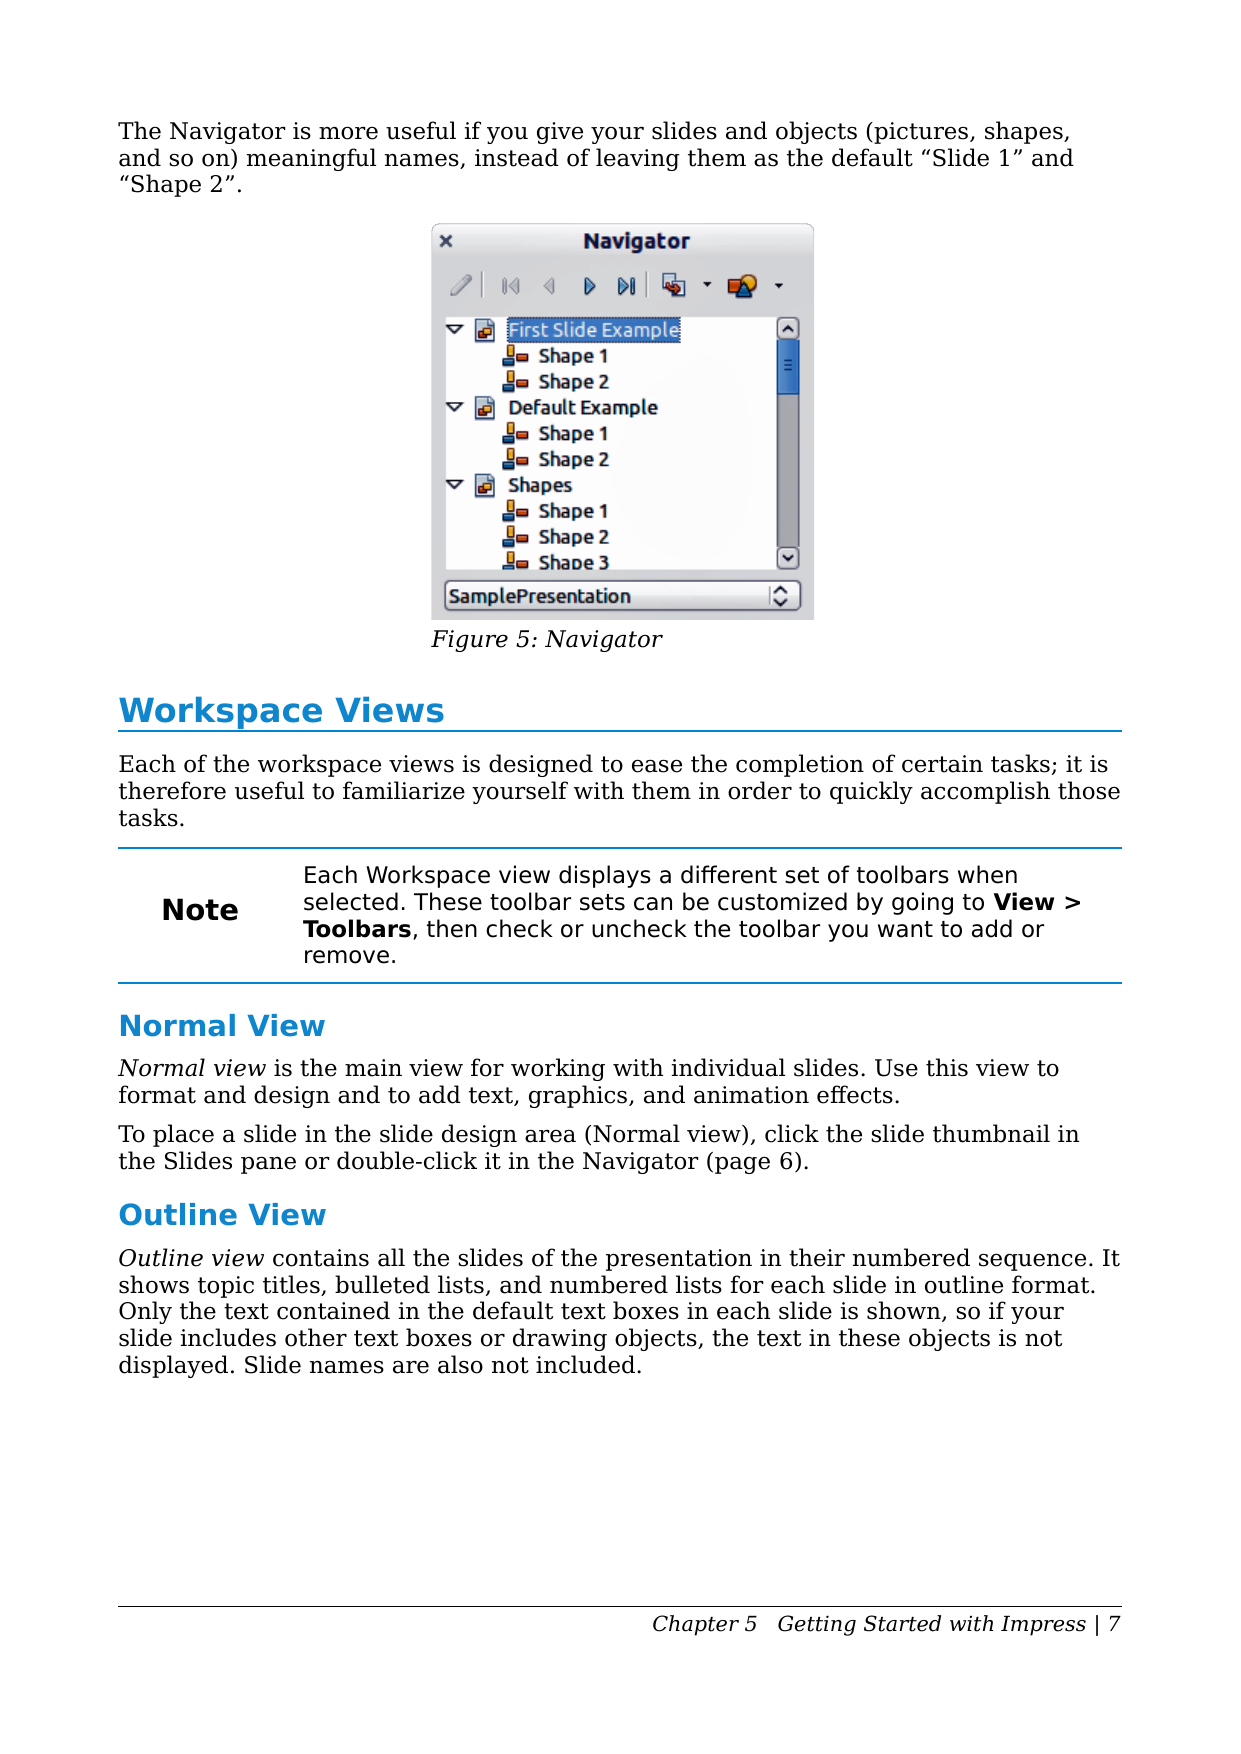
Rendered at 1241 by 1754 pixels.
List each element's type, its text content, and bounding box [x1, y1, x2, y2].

subtitle Normal View [118, 1009, 1122, 1043]
text To place a slide in the slide design area (Normal view), click the slide thumbnail in the Slides pane or double-click it in the Navigator (page 6). [118, 1121, 1122, 1174]
text The Navigator is more useful if you give your slides and objects (pictures, shapes, and so on) meaningful names, instead of leaving them as the default “Slide 1” and “Shape 2”. [118, 118, 1122, 198]
subtitle Workspace Views [118, 692, 1122, 730]
list Each of the workspace views is designed to ease the completion of certain tasks; it is therefore useful to familiarize yourself with them in order to quickly accomplish those tasks. [118, 751, 1122, 831]
table_header Note [118, 849, 281, 982]
table_header Each Workspace view displays a different set of toolbars when selected. These toolbar sets can be customized by going to View > Toolbars, then check or uncheck the toolbar you want to add or remove. [281, 849, 1122, 982]
text Figure 5: Navigator [431, 626, 821, 653]
subtitle Outline View [118, 1199, 1122, 1233]
picture [431, 223, 815, 620]
text Normal view is the main view for working with individual slides. Use this view to format and design and to add text, graphics, and animation effects. [118, 1055, 1122, 1109]
text Outline view contains all the slides of the presentation in their numbered sequence. It shows topic titles, bulleted lists, and numbered lists for each slide in outline format. Only the text contained in the default text boxes in each slide is shown, so if your slide includes other text boxes or drawing objects, the text in these objects is not displayed. Slide names are also not included. [118, 1245, 1122, 1378]
